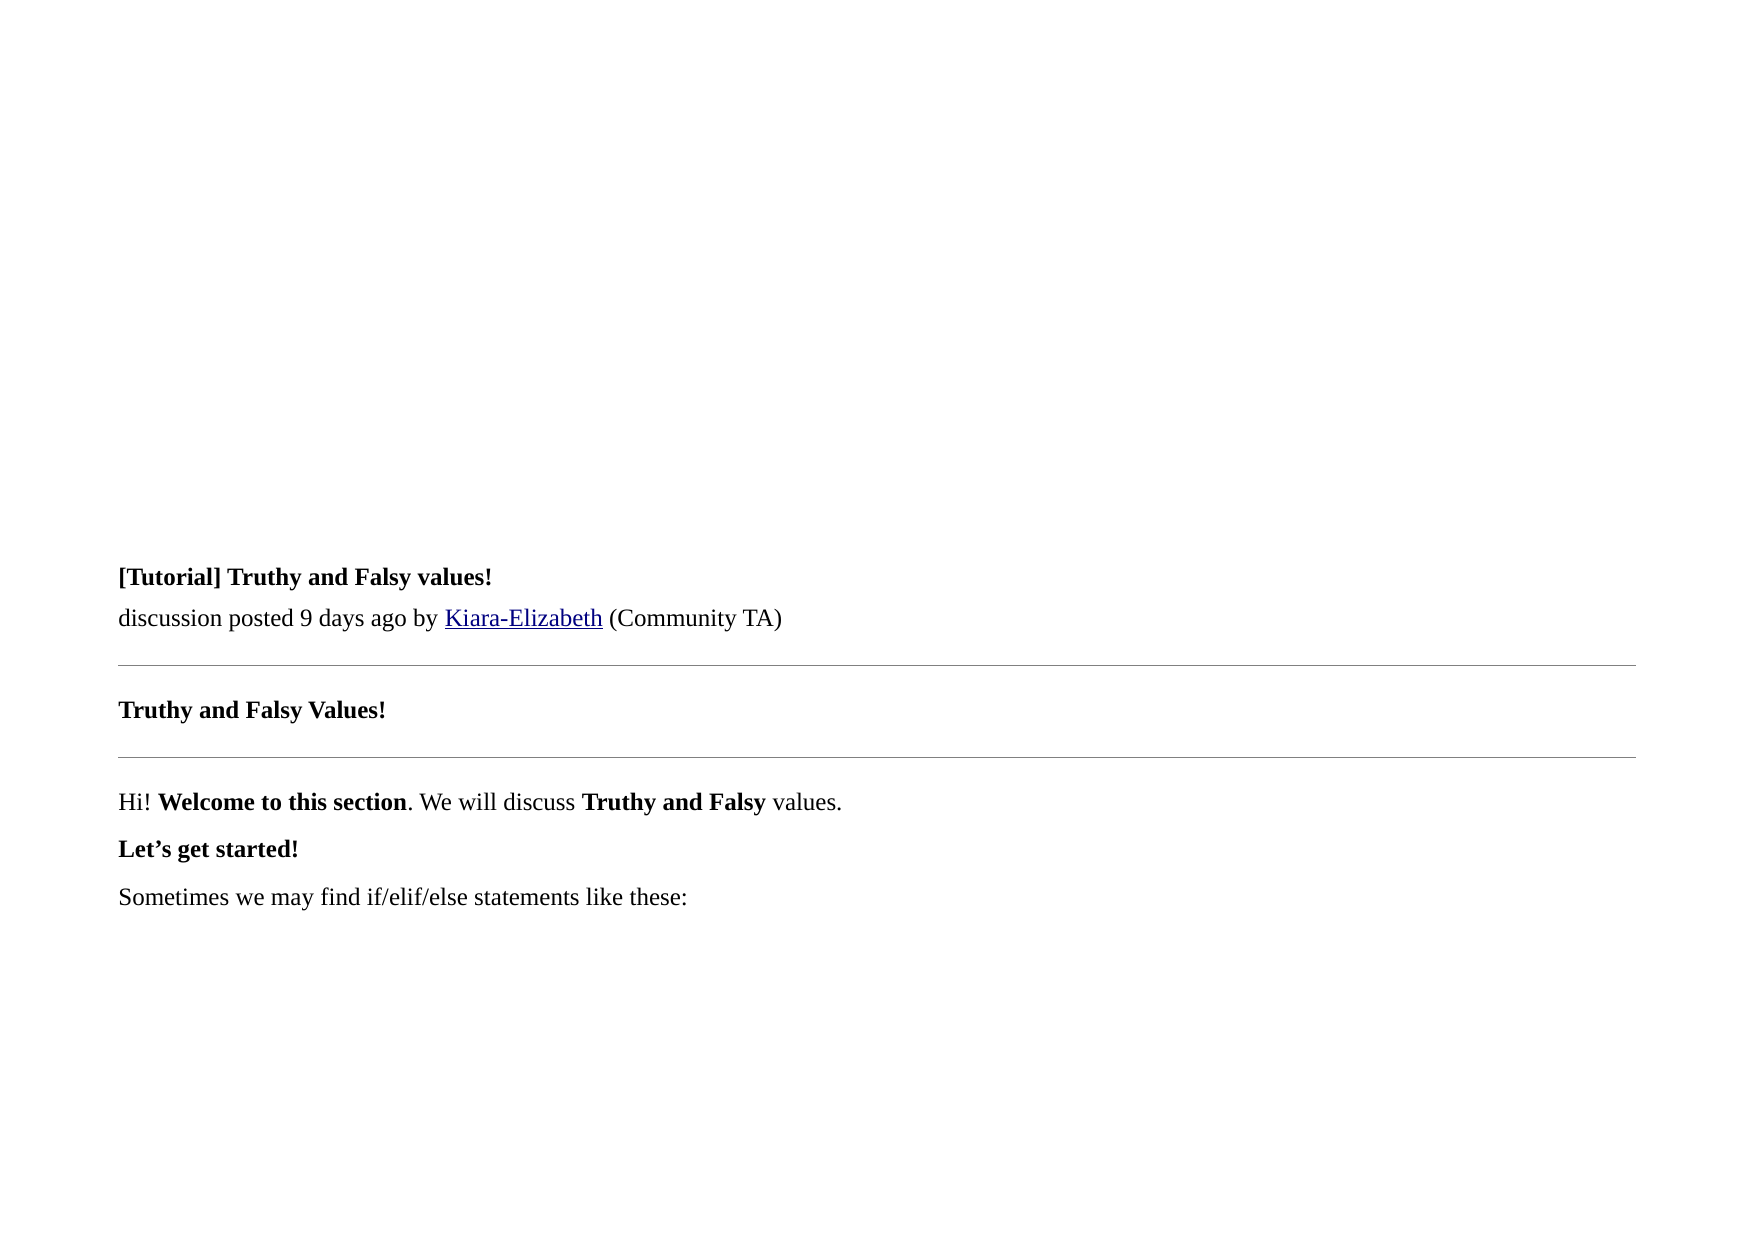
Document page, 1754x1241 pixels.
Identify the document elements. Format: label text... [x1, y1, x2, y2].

subtitle [Tutorial] Truthy and Falsy values! [118, 562, 1636, 591]
text Sometimes we may find if/elif/else statements like these: [118, 882, 1636, 911]
text Truthy and Falsy Values! [118, 695, 1636, 724]
text discussion posted 9 days ago by Kiara-Elizabeth (Community TA) [118, 603, 1636, 632]
text Hi! Welcome to this section. We will discuss Truthy and Falsy values. [118, 787, 1636, 815]
text Let’s get started! [118, 834, 1636, 863]
